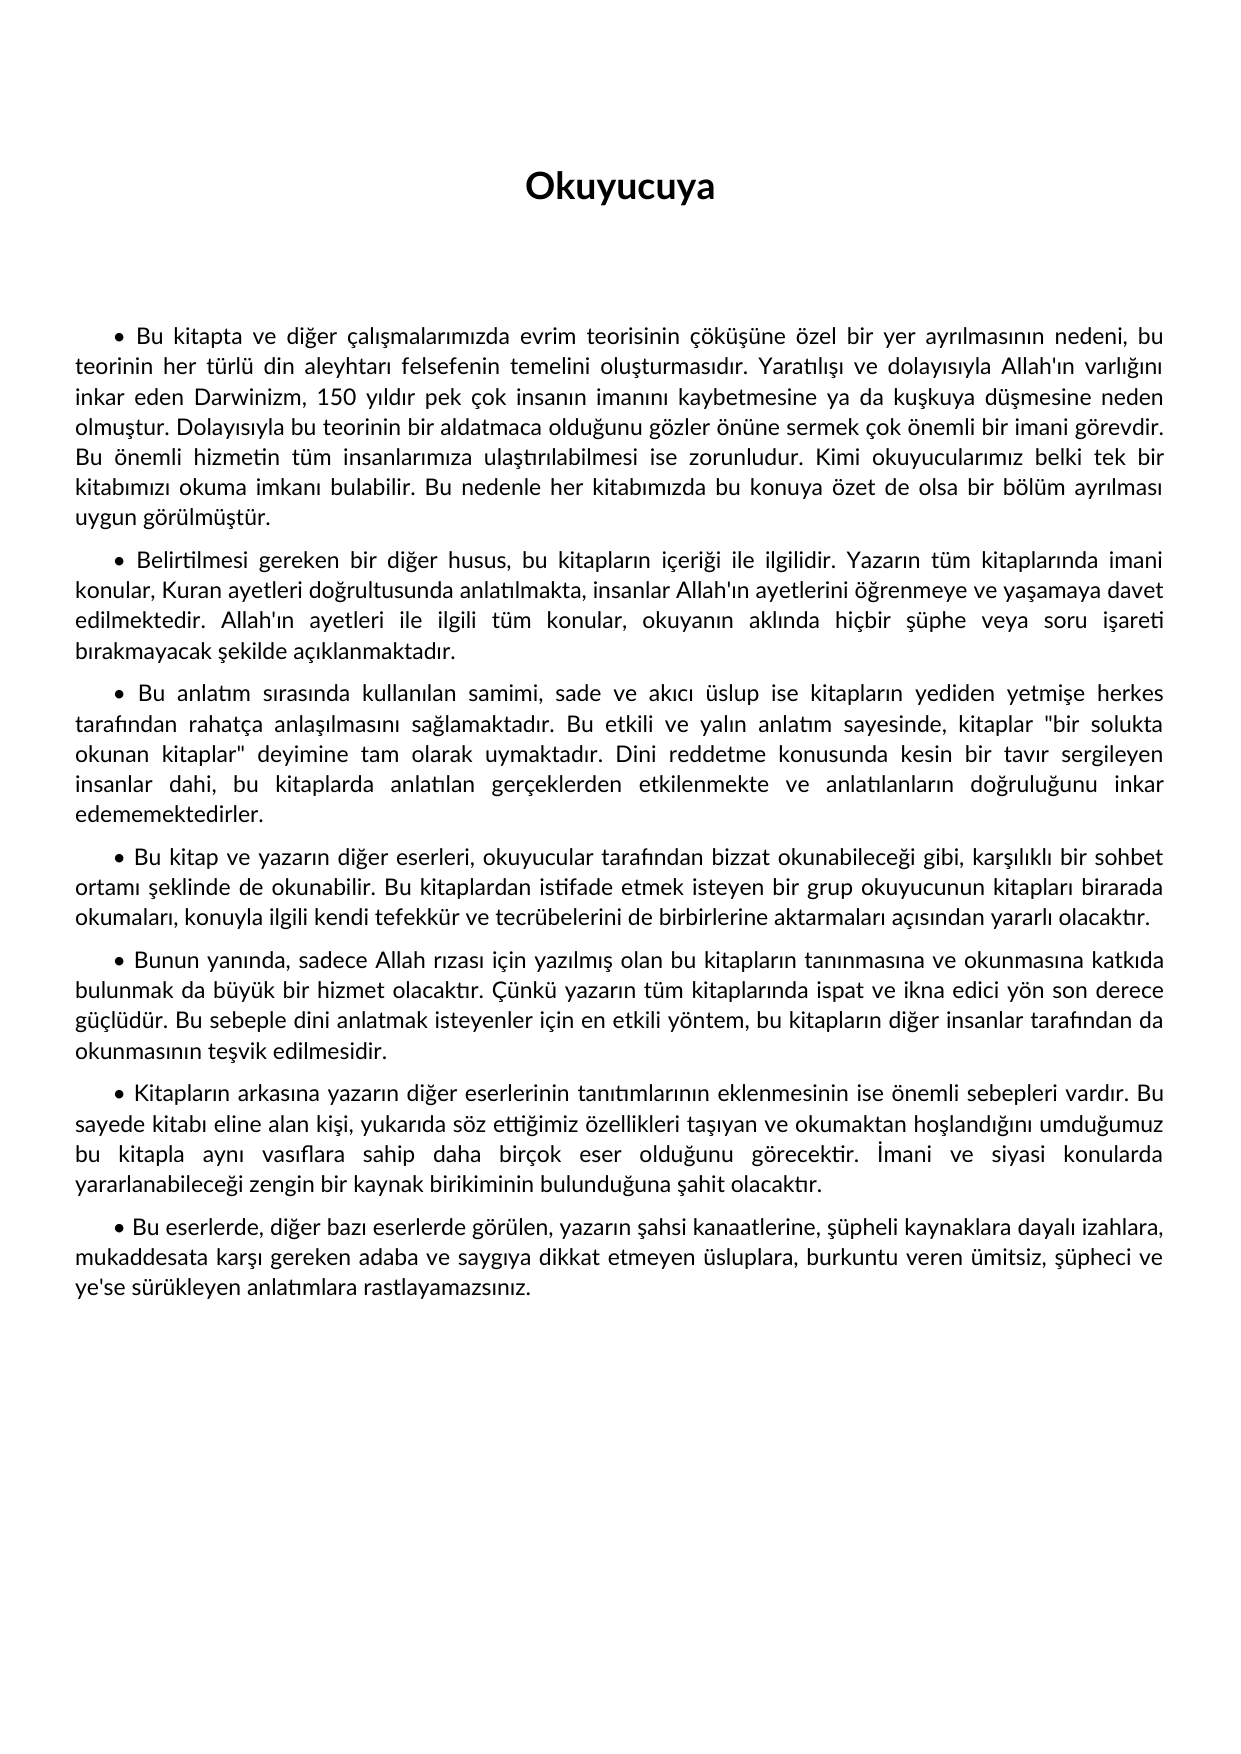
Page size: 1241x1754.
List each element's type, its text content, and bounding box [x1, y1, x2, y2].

subtitle Okuyucuya [75, 162, 1165, 207]
text • Bu kitap ve yazarın diğer eserleri, okuyucular tarafından bizzat okunabileceği gibi, karşılıklı bir sohbet ortamı şeklinde de okunabilir. Bu kitaplardan istifade etmek isteyen bir grup okuyucunun kitapları birarada okumaları, konuyla ilgili kendi tefekkür ve tecrübelerini de birbirlerine aktarmaları açısından yararlı olacaktır. [75, 843, 1165, 931]
text • Bu kitapta ve diğer çalışmalarımızda evrim teorisinin çöküşüne özel bir yer ayrılmasının nedeni, bu teorinin her türlü din aleyhtarı felsefenin temelini oluşturmasıdır. Yaratılışı ve dolayısıyla Allah'ın varlığını inkar eden Darwinizm, 150 yıldır pek çok insanın imanını kaybetmesine ya da kuşkuya düşmesine neden olmuştur. Dolayısıyla bu teorinin bir aldatmaca olduğunu gözler önüne sermek çok önemli bir imani görevdir. Bu önemli hizmetin tüm insanlarımıza ulaştırılabilmesi ise zorunludur. Kimi okuyucularımız belki tek bir kitabımızı okuma imkanı bulabilir. Bu nedenle her kitabımızda bu konuya özet de olsa bir bölüm ayrılması uygun görülmüştür. [75, 322, 1165, 531]
text • Bunun yanında, sadece Allah rızası için yazılmış olan bu kitapların tanınmasına ve okunmasına katkıda bulunmak da büyük bir hizmet olacaktır. Çünkü yazarın tüm kitaplarında ispat ve ikna edici yön son derece güçlüdür. Bu sebeple dini anlatmak isteyenler için en etkili yöntem, bu kitapların diğer insanlar tarafından da okunmasının teşvik edilmesidir. [75, 946, 1165, 1064]
text • Bu anlatım sırasında kullanılan samimi, sade ve akıcı üslup ise kitapların yediden yetmişe herkes tarafından rahatça anlaşılmasını sağlamaktadır. Bu etkili ve yalın anlatım sayesinde, kitaplar "bir solukta okunan kitaplar" deyimine tam olarak uymaktadır. Dini reddetme konusunda kesin bir tavır sergileyen insanlar dahi, bu kitaplarda anlatılan gerçeklerden etkilenmekte ve anlatılanların doğruluğunu inkar edememektedirler. [75, 679, 1165, 827]
text • Belirtilmesi gereken bir diğer husus, bu kitapların içeriği ile ilgilidir. Yazarın tüm kitaplarında imani konular, Kuran ayetleri doğrultusunda anlatılmakta, insanlar Allah'ın ayetlerini öğrenmeye ve yaşamaya davet edilmektedir. Allah'ın ayetleri ile ilgili tüm konular, okuyanın aklında hiçbir şüphe veya soru işareti bırakmayacak şekilde açıklanmaktadır. [75, 546, 1165, 664]
text • Bu eserlerde, diğer bazı eserlerde görülen, yazarın şahsi kanaatlerine, şüpheli kaynaklara dayalı izahlara, mukaddesata karşı gereken adaba ve saygıya dikkat etmeyen üsluplara, burkuntu veren ümitsiz, şüpheci ve ye'se sürükleyen anlatımlara rastlayamazsınız. [75, 1212, 1165, 1300]
text • Kitapların arkasına yazarın diğer eserlerinin tanıtımlarının eklenmesinin ise önemli sebepleri vardır. Bu sayede kitabı eline alan kişi, yukarıda söz ettiğimiz özellikleri taşıyan ve okumaktan hoşlandığını umduğumuz bu kitapla aynı vasıflara sahip daha birçok eser olduğunu görecektir. İmani ve siyasi konularda yararlanabileceği zengin bir kaynak birikiminin bulunduğuna şahit olacaktır. [75, 1079, 1165, 1197]
